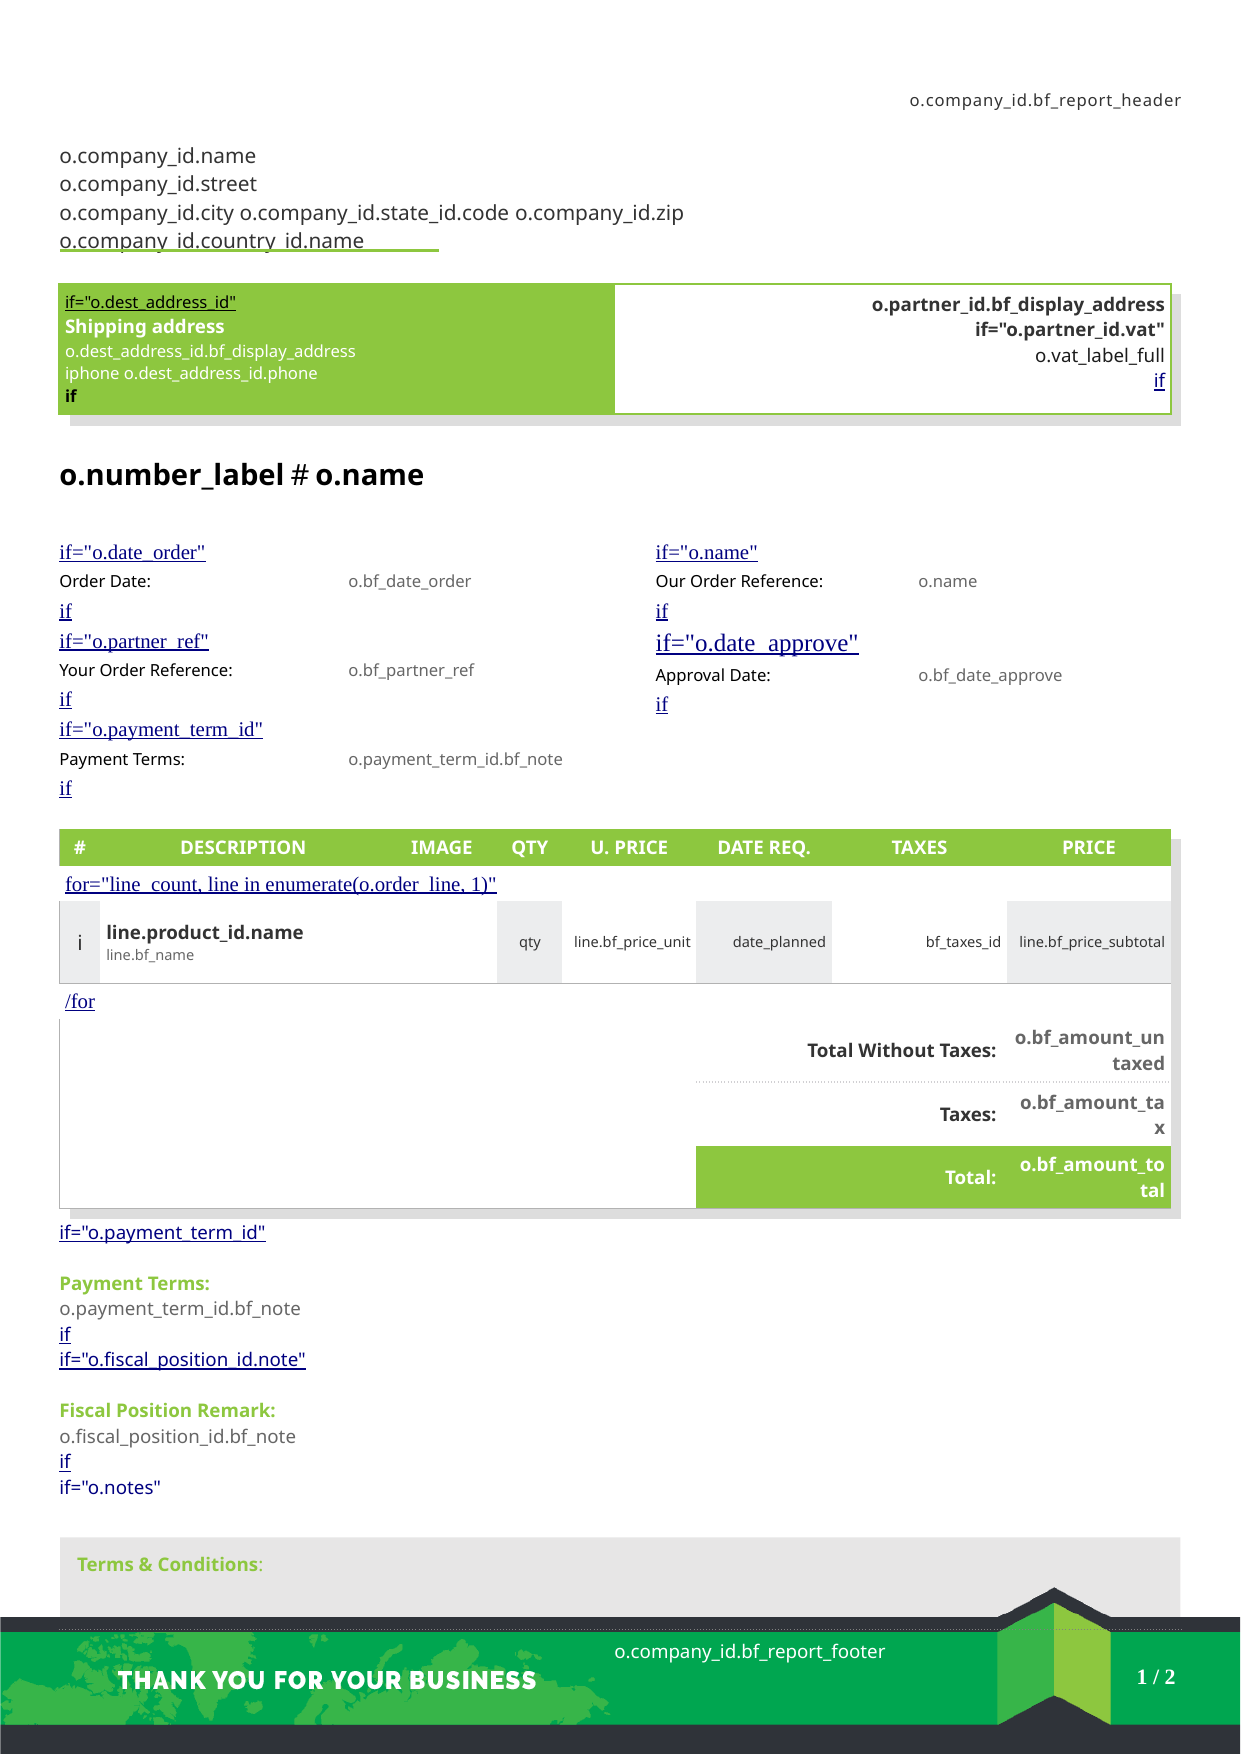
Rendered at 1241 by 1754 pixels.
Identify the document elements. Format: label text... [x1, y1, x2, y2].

table_cell Our Order Reference: [655, 564, 918, 593]
table_cell [348, 770, 637, 800]
table_cell Total: [696, 1146, 1007, 1208]
table_cell if [655, 593, 918, 623]
text if [59, 1321, 1181, 1347]
table_cell bf_taxes_id [832, 901, 1007, 983]
table_cell Your Order Reference: [59, 653, 348, 681]
table_cell [918, 686, 1181, 716]
text if="o.payment_term_id" [59, 1219, 1181, 1244]
table_cell if [59, 770, 348, 800]
picture [0, 1585, 1241, 1754]
table_cell o.bf_date_approve [918, 657, 1181, 686]
table_header U. PRICE [562, 829, 696, 866]
table_cell o.bf_amount_total [1007, 1146, 1171, 1208]
table_cell [918, 623, 1181, 657]
table_cell if [59, 593, 348, 623]
table_cell /for [59, 984, 1171, 1019]
table_cell [348, 623, 637, 653]
table_cell [918, 593, 1181, 623]
table_cell [348, 593, 637, 623]
table_header # [60, 829, 100, 866]
text if="o.notes" [59, 1474, 1181, 1500]
table_cell line.bf_price_subtotal [1007, 901, 1171, 983]
table_cell for="line_count, line in enumerate(o.order_line, 1)" [59, 866, 1171, 901]
table_cell o.bf_date_order [348, 564, 637, 593]
table_cell i [60, 901, 100, 983]
table_cell [348, 681, 637, 711]
text Payment Terms: [59, 1270, 1181, 1296]
table_cell Total Without Taxes: [696, 1019, 1007, 1081]
table_cell line.bf_price_unit [562, 901, 696, 983]
table_cell if [59, 681, 348, 711]
table_cell Approval Date: [655, 657, 918, 686]
table_cell o.bf_partner_ref [348, 653, 637, 681]
table_cell o.payment_term_id.bf_note [348, 741, 637, 770]
table_cell [386, 901, 497, 983]
table_cell o.name [918, 564, 1181, 593]
table_header DATE REQ. [696, 829, 832, 866]
text if [59, 1449, 1181, 1474]
table_header TAXES [832, 829, 1007, 866]
table_cell if="o.partner_ref" [59, 623, 348, 653]
table_cell date_planned [696, 901, 832, 983]
table_header o.partner_id.bf_display_address if="o.partner_id.vat" o.vat_label_full if [615, 285, 1170, 413]
text if="o.fiscal_position_id.note" [59, 1347, 1181, 1372]
table_cell if="o.payment_term_id" [59, 711, 348, 741]
table_header IMAGE [386, 829, 497, 866]
table_cell [60, 1146, 696, 1208]
table_cell o.bf_amount_untaxed [1007, 1019, 1171, 1081]
table_cell line.product_id.name line.bf_name [100, 901, 386, 983]
table_header [655, 716, 1181, 800]
table_cell o.bf_amount_tax [1007, 1081, 1171, 1146]
text o.payment_term_id.bf_note [59, 1296, 1181, 1321]
table_header QTY [497, 829, 562, 866]
table_cell [348, 711, 637, 741]
text o.company_id.name [59, 141, 1181, 169]
table_cell Order Date: [59, 564, 348, 593]
table_cell if="o.date_approve" [655, 623, 918, 657]
table_cell Payment Terms: [59, 741, 348, 770]
table_header DESCRIPTION [100, 829, 386, 866]
table_cell [60, 1081, 696, 1146]
table_header [637, 534, 655, 800]
text o.company_id.street [59, 169, 1181, 198]
text Fiscal Position Remark: [59, 1398, 1181, 1423]
table_header PRICE [1007, 829, 1171, 866]
table_header [918, 534, 1181, 564]
table_cell qty [497, 901, 562, 983]
table_header if="o.name" [655, 534, 918, 564]
table_cell Taxes: [696, 1081, 1007, 1146]
table_header [348, 534, 637, 564]
table_cell [60, 1019, 696, 1081]
text o.company_id.city o.company_id.state_id.code o.company_id.zip [59, 198, 1181, 226]
table_cell if [655, 686, 918, 716]
text o.company_id.country_id.name [59, 226, 1181, 254]
text o.number_label # o.name [59, 454, 1181, 494]
table_header if="o.dest_address_id" Shipping address o.dest_address_id.bf_display_address iphone o.dest_address_id.phone if [60, 285, 615, 413]
table_header if="o.date_order" [59, 534, 348, 564]
text o.fiscal_position_id.bf_note [59, 1423, 1181, 1449]
